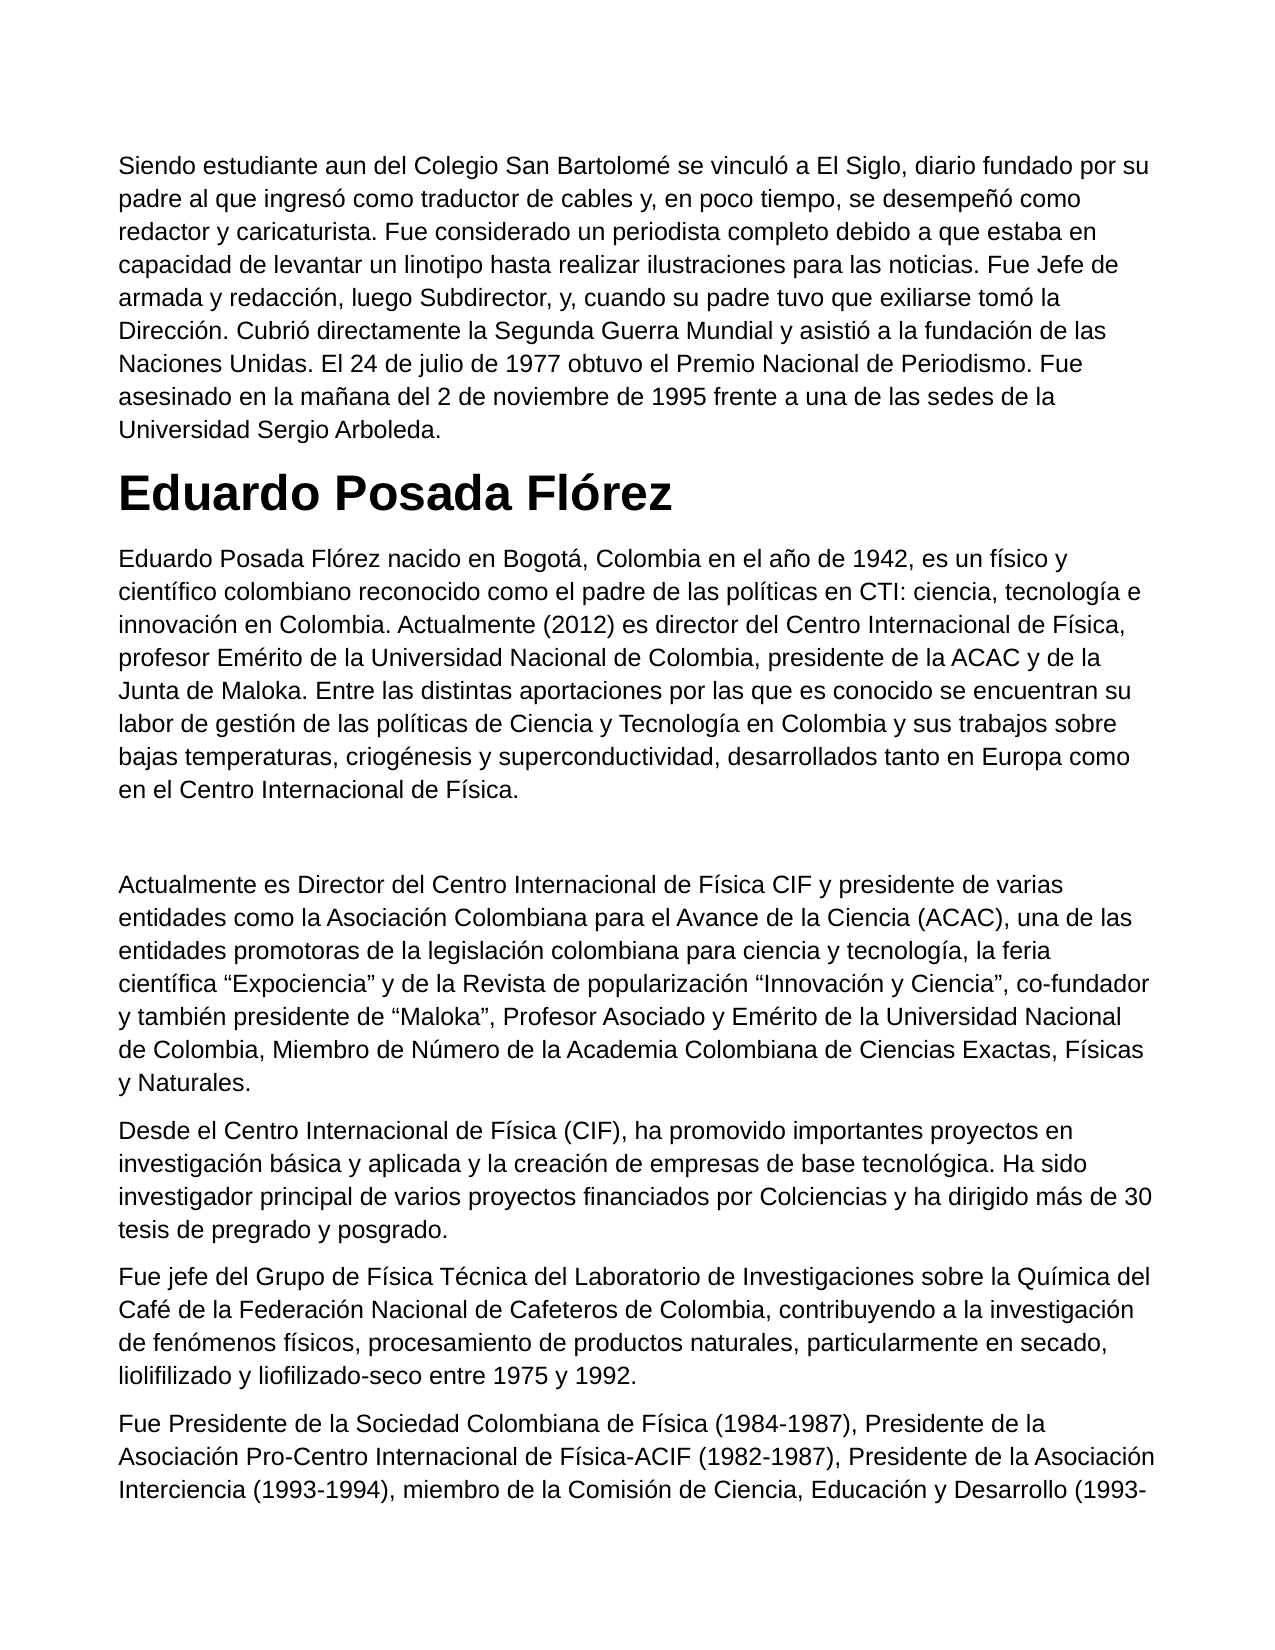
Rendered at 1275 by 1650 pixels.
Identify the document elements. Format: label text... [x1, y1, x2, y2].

text Desde el Centro Internacional de Física (CIF), ha promovido importantes proyectos en investigación básica y aplicada y la creación de empresas de base tecnológica. Ha sido investigador principal de varios proyectos financiados por Colciencias y ha dirigido más de 30 tesis de pregrado y posgrado. [118, 1116, 1157, 1243]
text Fue Presidente de la Sociedad Colombiana de Física (1984-1987), Presidente de la Asociación Pro-Centro Internacional de Física-ACIF (1982-1987), Presidente de la Asociación Interciencia (1993-1994), miembro de la Comisión de Ciencia, Educación y Desarrollo (1993- [118, 1409, 1157, 1504]
text Fue jefe del Grupo de Física Técnica del Laboratorio de Investigaciones sobre la Química del Café de la Federación Nacional de Cafeteros de Colombia, contribuyendo a la investigación de fenómenos físicos, procesamiento de productos naturales, particularmente en secado, liolifilizado y liofilizado-seco entre 1975 y 1992. [118, 1262, 1157, 1390]
text Eduardo Posada Flórez [118, 463, 1157, 520]
text Siendo estudiante aun del Colegio San Bartolomé se vinculó a El Siglo, diario fundado por su padre al que ingresó como traductor de cables y, en poco tiempo, se desempeñó como redactor y caricaturista. Fue considerado un periodista completo debido a que estaba en capacidad de levantar un linotipo hasta realizar ilustraciones para las noticias. Fue Jefe de armada y redacción, luego Subdirector, y, cuando su padre tuvo que exiliarse tomó la Dirección. Cubrió directamente la Segunda Guerra Mundial y asistió a la fundación de las Naciones Unidas. El 24 de julio de 1977 obtuvo el Premio Nacional de Periodismo. Fue asesinado en la mañana del 2 de noviembre de 1995 frente a una de las sedes de la Universidad Sergio Arboleda. [118, 118, 1157, 444]
text Actualmente es Director del Centro Internacional de Física CIF y presidente de varias entidades como la Asociación Colombiana para el Avance de la Ciencia (ACAC), una de las entidades promotoras de la legislación colombiana para ciencia y tecnología, la feria científica “Expociencia” y de la Revista de popularización “Innovación y Ciencia”, co-fundador y también presidente de “Maloka”, Profesor Asociado y Emérito de la Universidad Nacional de Colombia, Miembro de Número de la Academia Colombiana de Ciencias Exactas, Físicas y Naturales. [118, 870, 1157, 1097]
text Eduardo Posada Flórez nacido en Bogotá, Colombia en el año de 1942, es un físico y científico colombiano reconocido como el padre de las políticas en CTI: ciencia, tecnología e innovación en Colombia. Actualmente (2012) es director del Centro Internacional de Física, profesor Emérito de la Universidad Nacional de Colombia, presidente de la ACAC y de la Junta de Maloka. Entre las distintas aportaciones por las que es conocido se encuentran su labor de gestión de las políticas de Ciencia y Tecnología en Colombia y sus trabajos sobre bajas temperaturas, criogénesis y superconductividad, desarrollados tanto en Europa como en el Centro Internacional de Física. [118, 543, 1157, 803]
